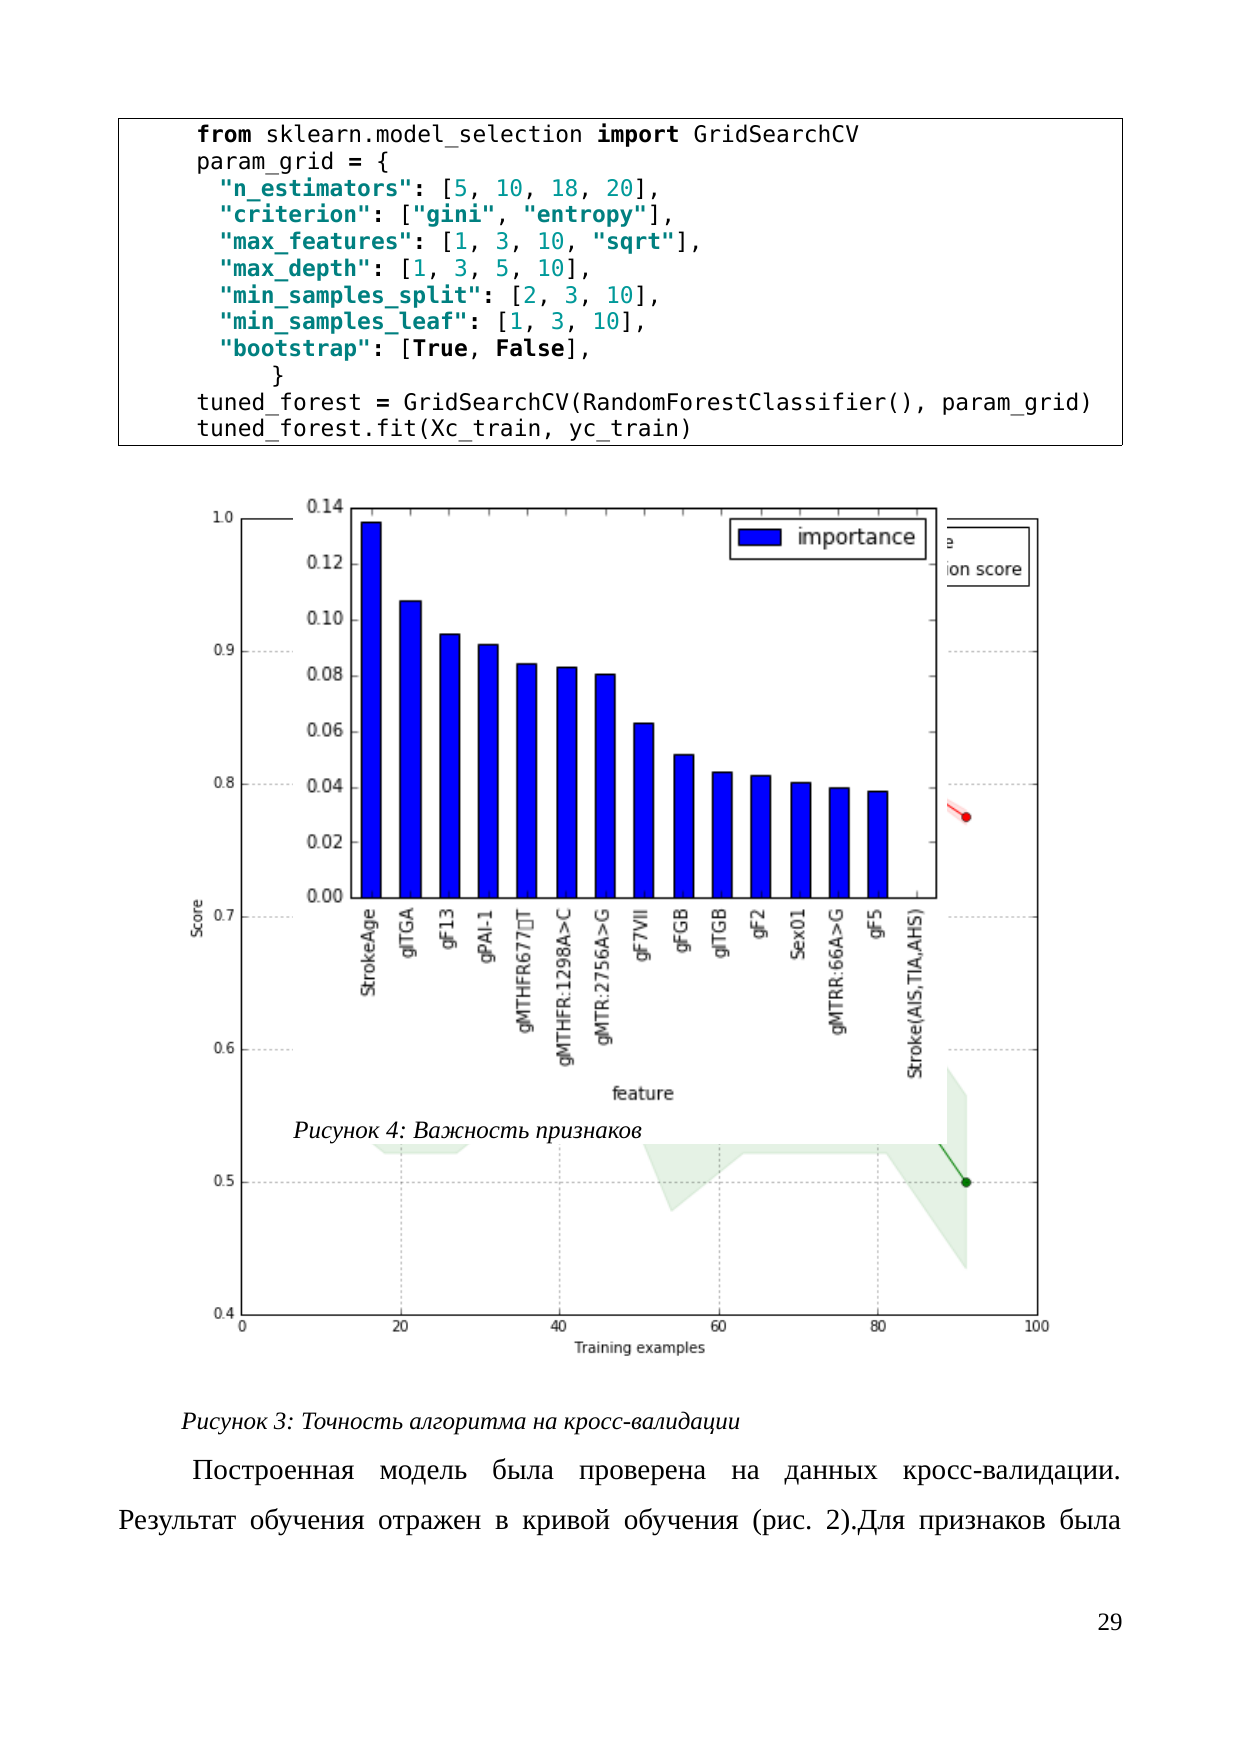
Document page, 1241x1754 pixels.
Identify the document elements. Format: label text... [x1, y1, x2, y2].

text "min_samples_split": [2, 3, 10], [119, 278, 1122, 305]
text Рисунок 4: Важность признаков [293, 1116, 947, 1144]
text "bootstrap": [True, False], [119, 332, 1122, 359]
text Рисунок 3: Точность алгоритма на кросс-валидации [181, 1406, 1059, 1435]
text "max_depth": [1, 3, 5, 10], [119, 252, 1122, 278]
text "min_samples_leaf": [1, 3, 10], [119, 305, 1122, 332]
text "n_estimators": [5, 10, 18, 20], [119, 171, 1122, 198]
text tuned_forest = GridSearchCV(RandomForestClassifier(), param_grid) [119, 386, 1122, 412]
text Построенная модель была проверена на данных кросс-валидации. Результат обучения отражен в кривой обучения (рис. 2).Для признаков была [118, 475, 1122, 1536]
text from sklearn.model_selection import GridSearchCV [119, 119, 1122, 145]
text tuned_forest.fit(Xc_train, yc_train) [119, 412, 1122, 445]
text "max_features": [1, 3, 10, "sqrt"], [119, 225, 1122, 252]
picture [181, 487, 1059, 1366]
text param_grid = { [119, 145, 1122, 171]
text } [119, 359, 1122, 386]
text "criterion": ["gini", "entropy"], [119, 198, 1122, 225]
